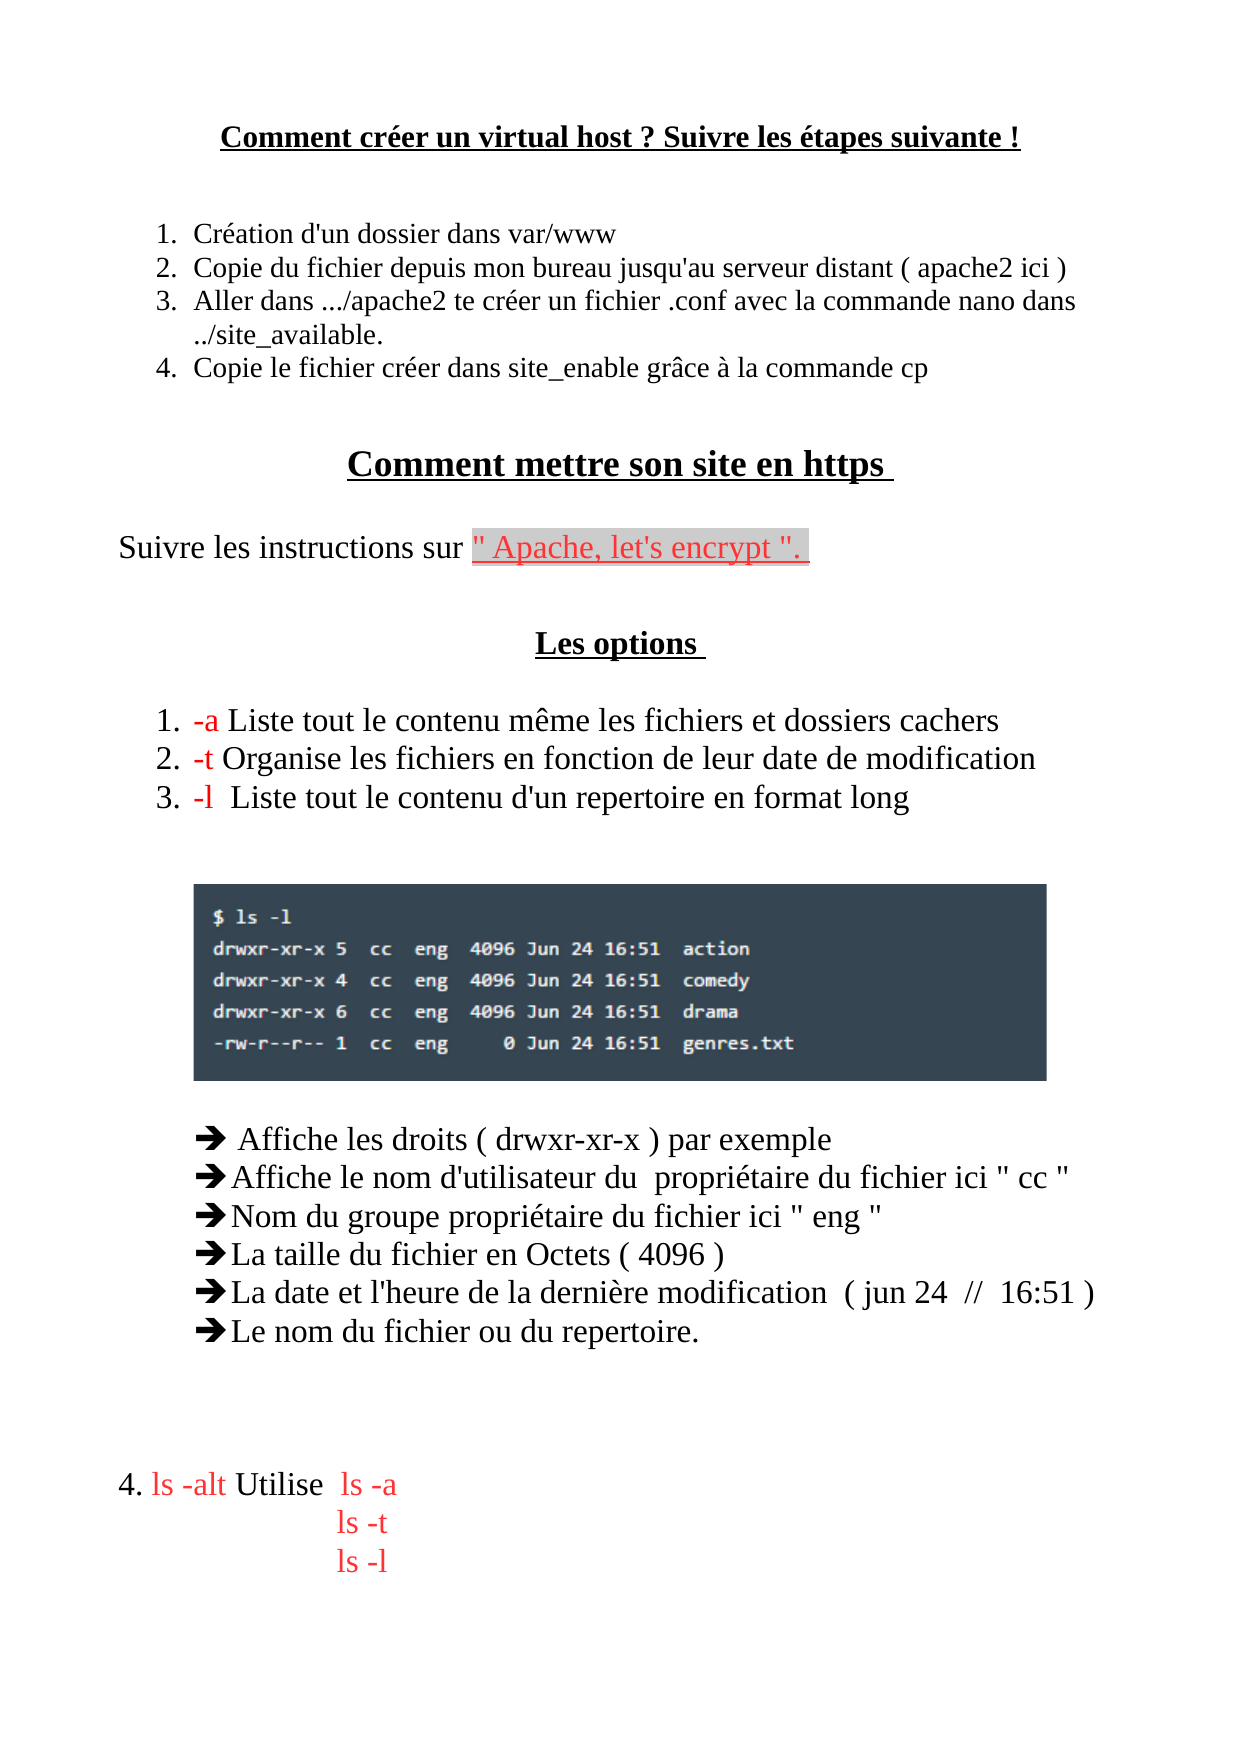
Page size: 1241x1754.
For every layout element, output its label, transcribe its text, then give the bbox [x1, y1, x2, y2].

text Suivre les instructions sur " Apache, let's encrypt ". [118, 528, 1122, 566]
list Nom du groupe propriétaire du fichier ici " eng " [193, 1196, 1122, 1234]
text ls -t [118, 1503, 1122, 1541]
list -t Organise les fichiers en fonction de leur date de modification [156, 739, 1122, 777]
list -l Liste tout le contenu d'un repertoire en format long [156, 777, 1122, 815]
list Affiche le nom d'utilisateur du propriétaire du fichier ici " cc " [193, 1158, 1122, 1196]
text Comment mettre son site en https [118, 442, 1122, 485]
list Aller dans .../apache2 te créer un fichier .conf avec la commande nano dans ../site_available. [156, 283, 1122, 351]
list Affiche les droits ( drwxr-xr-x ) par exemple [193, 1119, 1122, 1158]
list Création d'un dossier dans var/www [156, 216, 1122, 250]
list Copie le fichier créer dans site_enable grâce à la commande cp [156, 351, 1122, 384]
text Comment créer un virtual host ? Suivre les étapes suivante ! [118, 118, 1122, 154]
picture [193, 884, 1047, 1081]
list La date et l'heure de la dernière modification ( jun 24 // 16:51 ) [193, 1273, 1122, 1311]
text ls -l [118, 1541, 1122, 1579]
list Le nom du fichier ou du repertoire. [193, 1311, 1122, 1349]
text 4. ls -alt Utilise ls -a [118, 1464, 1122, 1503]
text Les options [118, 624, 1122, 662]
list Copie du fichier depuis mon bureau jusqu'au serveur distant ( apache2 ici ) [156, 250, 1122, 283]
list La taille du fichier en Octets ( 4096 ) [193, 1234, 1122, 1273]
list -a Liste tout le contenu même les fichiers et dossiers cachers [156, 700, 1122, 739]
